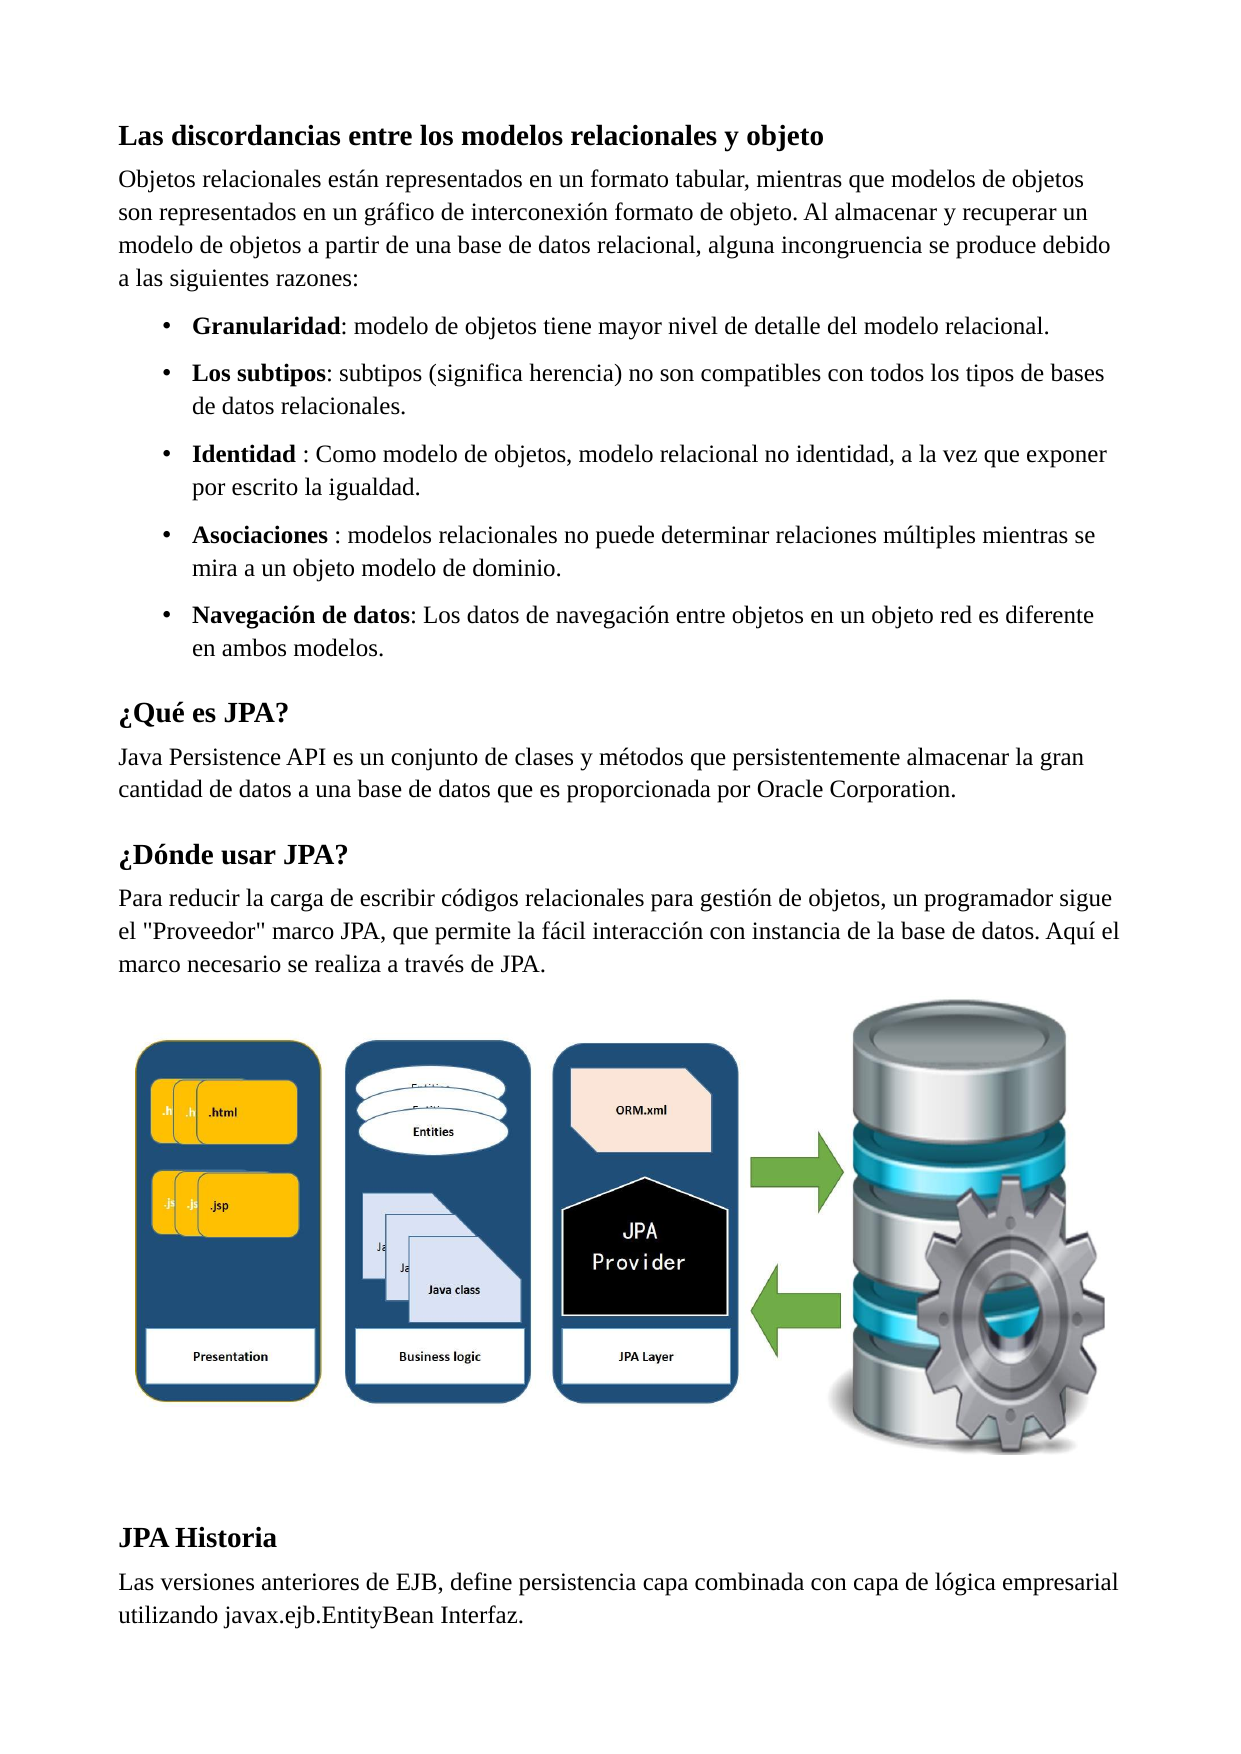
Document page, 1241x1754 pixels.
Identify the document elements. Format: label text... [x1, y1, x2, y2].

subtitle JPA Historia [118, 1521, 1122, 1554]
list Granularidad: modelo de objetos tiene mayor nivel de detalle del modelo relacional. [162, 311, 1122, 339]
list Navegación de datos: Los datos de navegación entre objetos en un objeto red es diferente en ambos modelos. [162, 600, 1122, 662]
list Asociaciones : modelos relacionales no puede determinar relaciones múltiples mientras se mira a un objeto modelo de dominio. [162, 520, 1122, 581]
text Para reducir la carga de escribir códigos relacionales para gestión de objetos, un programador sigue el "Proveedor" marco JPA, que permite la fácil interacción con instancia de la base de datos. Aquí el marco necesario se realiza a través de JPA. [118, 883, 1122, 978]
list Identidad : Como modelo de objetos, modelo relacional no identidad, a la vez que exponer por escrito la igualdad. [162, 439, 1122, 501]
subtitle Las discordancias entre los modelos relacionales y objeto [118, 118, 1122, 152]
list Los subtipos: subtipos (significa herencia) no son compatibles con todos los tipos de bases de datos relacionales. [162, 358, 1122, 420]
subtitle ¿Qué es JPA? [118, 696, 1122, 729]
text Las versiones anteriores de EJB, define persistencia capa combinada con capa de lógica empresarial utilizando javax.ejb.EntityBean Interfaz. [118, 1567, 1122, 1628]
subtitle ¿Dónde usar JPA? [118, 837, 1122, 870]
picture [135, 996, 1105, 1455]
text Objetos relacionales están representados en un formato tabular, mientras que modelos de objetos son representados en un gráfico de interconexión formato de objeto. Al almacenar y recuperar un modelo de objetos a partir de una base de datos relacional, alguna incongruencia se produce debido a las siguientes razones: [118, 164, 1122, 292]
text Java Persistence API es un conjunto de clases y métodos que persistentemente almacenar la gran cantidad de datos a una base de datos que es proporcionada por Oracle Corporation. [118, 742, 1122, 803]
